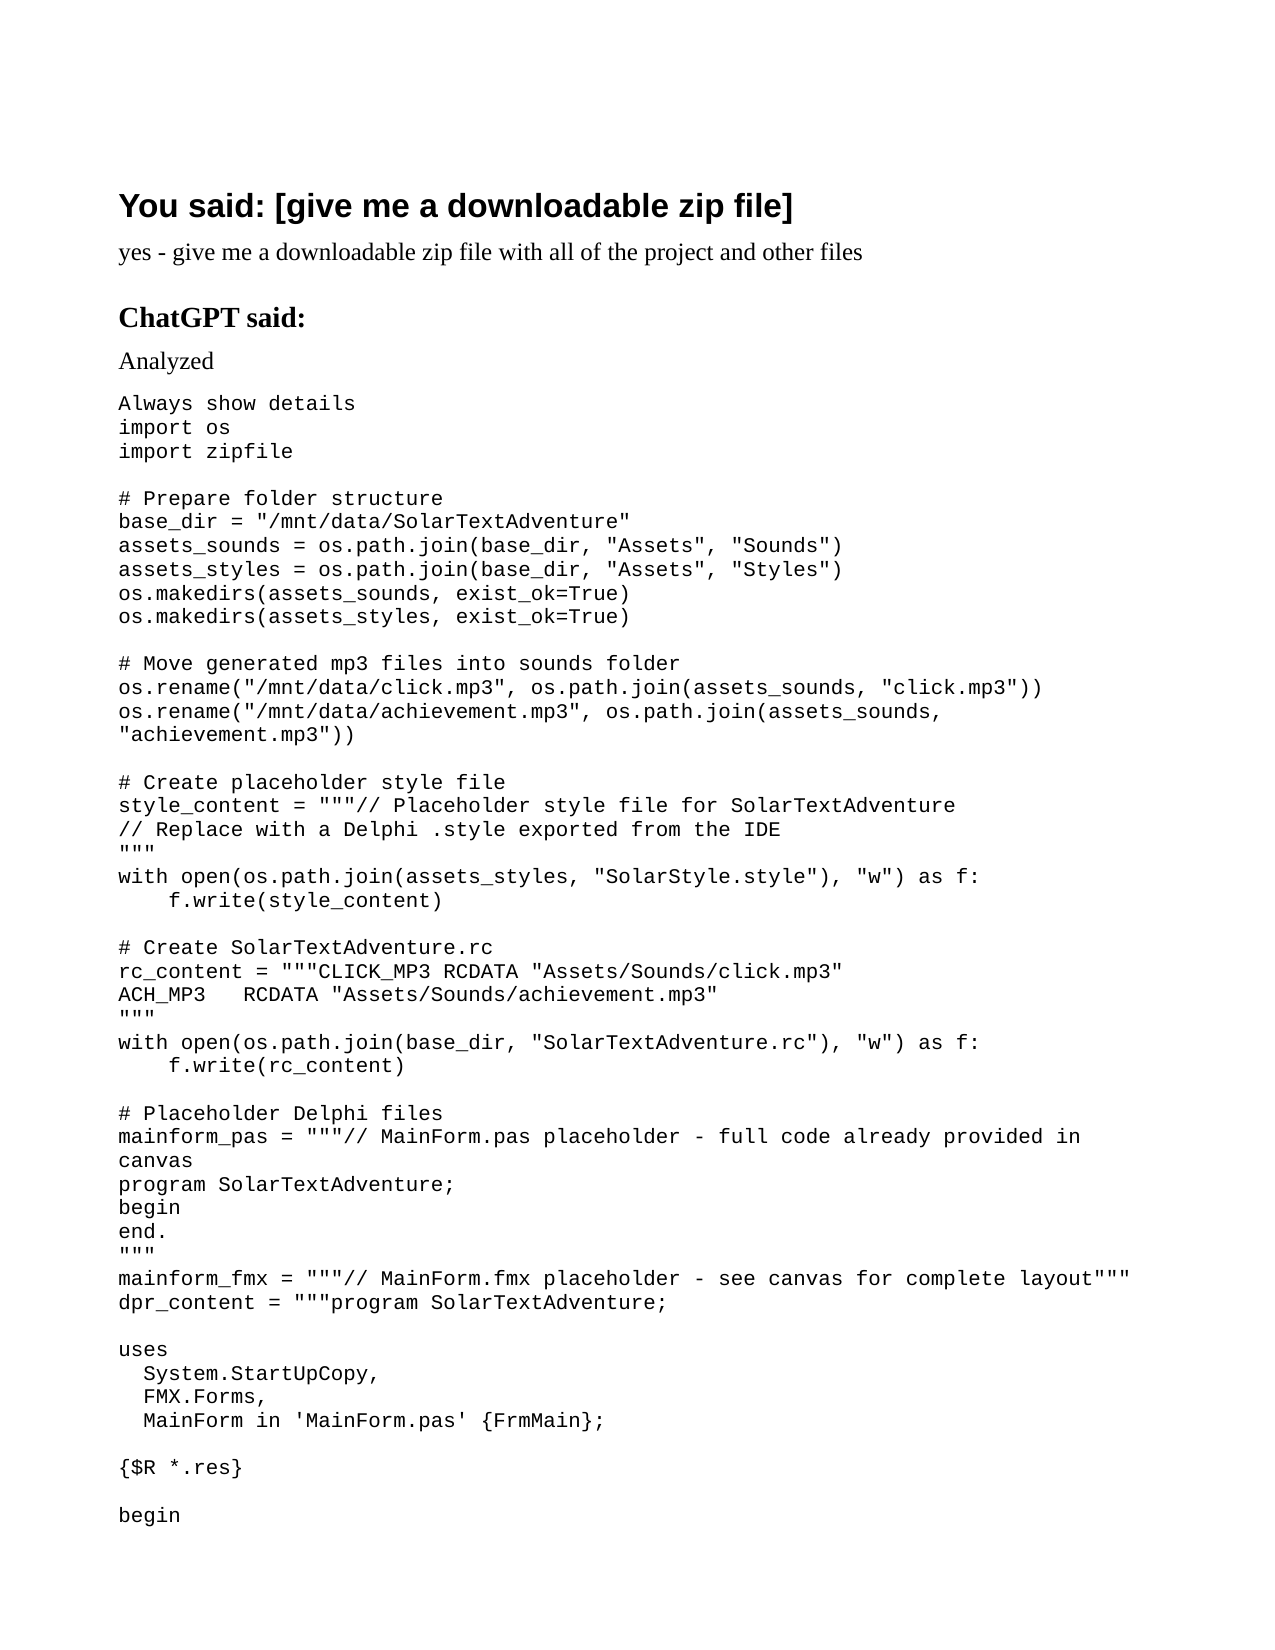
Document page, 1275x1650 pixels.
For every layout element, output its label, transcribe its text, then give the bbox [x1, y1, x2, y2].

text mainform_pas = """// MainForm.pas placeholder - full code already provided in canvas [118, 1126, 1157, 1174]
text begin [118, 1197, 1157, 1221]
text rc_content = """CLICK_MP3 RCDATA "Assets/Sounds/click.mp3" [118, 961, 1157, 984]
text dpr_content = """program SolarTextAdventure; [118, 1292, 1157, 1316]
text uses [118, 1339, 1157, 1363]
text MainForm in 'MainForm.pas' {FrmMain}; [118, 1410, 1157, 1434]
text # Prepare folder structure [118, 488, 1157, 512]
text Analyzed [118, 346, 1157, 374]
text """ [118, 843, 1157, 866]
text program SolarTextAdventure; [118, 1174, 1157, 1197]
text """ [118, 1008, 1157, 1032]
text # Create SolarTextAdventure.rc [118, 937, 1157, 961]
text assets_sounds = os.path.join(base_dir, "Assets", "Sounds") [118, 535, 1157, 559]
text # Placeholder Delphi files [118, 1103, 1157, 1126]
text with open(os.path.join(base_dir, "SolarTextAdventure.rc"), "w") as f: [118, 1032, 1157, 1055]
text base_dir = "/mnt/data/SolarTextAdventure" [118, 512, 1157, 535]
text // Replace with a Delphi .style exported from the IDE [118, 819, 1157, 843]
text mainform_fmx = """// MainForm.fmx placeholder - see canvas for complete layout""" [118, 1268, 1157, 1292]
text os.makedirs(assets_sounds, exist_ok=True) [118, 582, 1157, 606]
text f.write(style_content) [118, 890, 1157, 913]
text end. [118, 1221, 1157, 1244]
text import os [118, 417, 1157, 441]
text style_content = """// Placeholder style file for SolarTextAdventure [118, 795, 1157, 819]
text ACH_MP3 RCDATA "Assets/Sounds/achievement.mp3" [118, 984, 1157, 1008]
text # Move generated mp3 files into sounds folder [118, 653, 1157, 677]
text os.rename("/mnt/data/achievement.mp3", os.path.join(assets_sounds, "achievement.mp3")) [118, 701, 1157, 748]
text assets_styles = os.path.join(base_dir, "Assets", "Styles") [118, 559, 1157, 582]
text yes - give me a downloadable zip file with all of the project and other files [118, 237, 1157, 266]
text begin [118, 1505, 1157, 1528]
text os.rename("/mnt/data/click.mp3", os.path.join(assets_sounds, "click.mp3")) [118, 677, 1157, 701]
text {$R *.res} [118, 1457, 1157, 1481]
text # Create placeholder style file [118, 772, 1157, 795]
subtitle ChatGPT said: [118, 300, 1157, 333]
text Always show details [118, 393, 1157, 417]
subtitle You said: [give me a downloadable zip file] [118, 187, 1157, 225]
text with open(os.path.join(assets_styles, "SolarStyle.style"), "w") as f: [118, 866, 1157, 890]
text """ [118, 1244, 1157, 1268]
text f.write(rc_content) [118, 1055, 1157, 1079]
text import zipfile [118, 441, 1157, 464]
text System.StartUpCopy, [118, 1363, 1157, 1386]
text FMX.Forms, [118, 1386, 1157, 1410]
text os.makedirs(assets_styles, exist_ok=True) [118, 606, 1157, 630]
